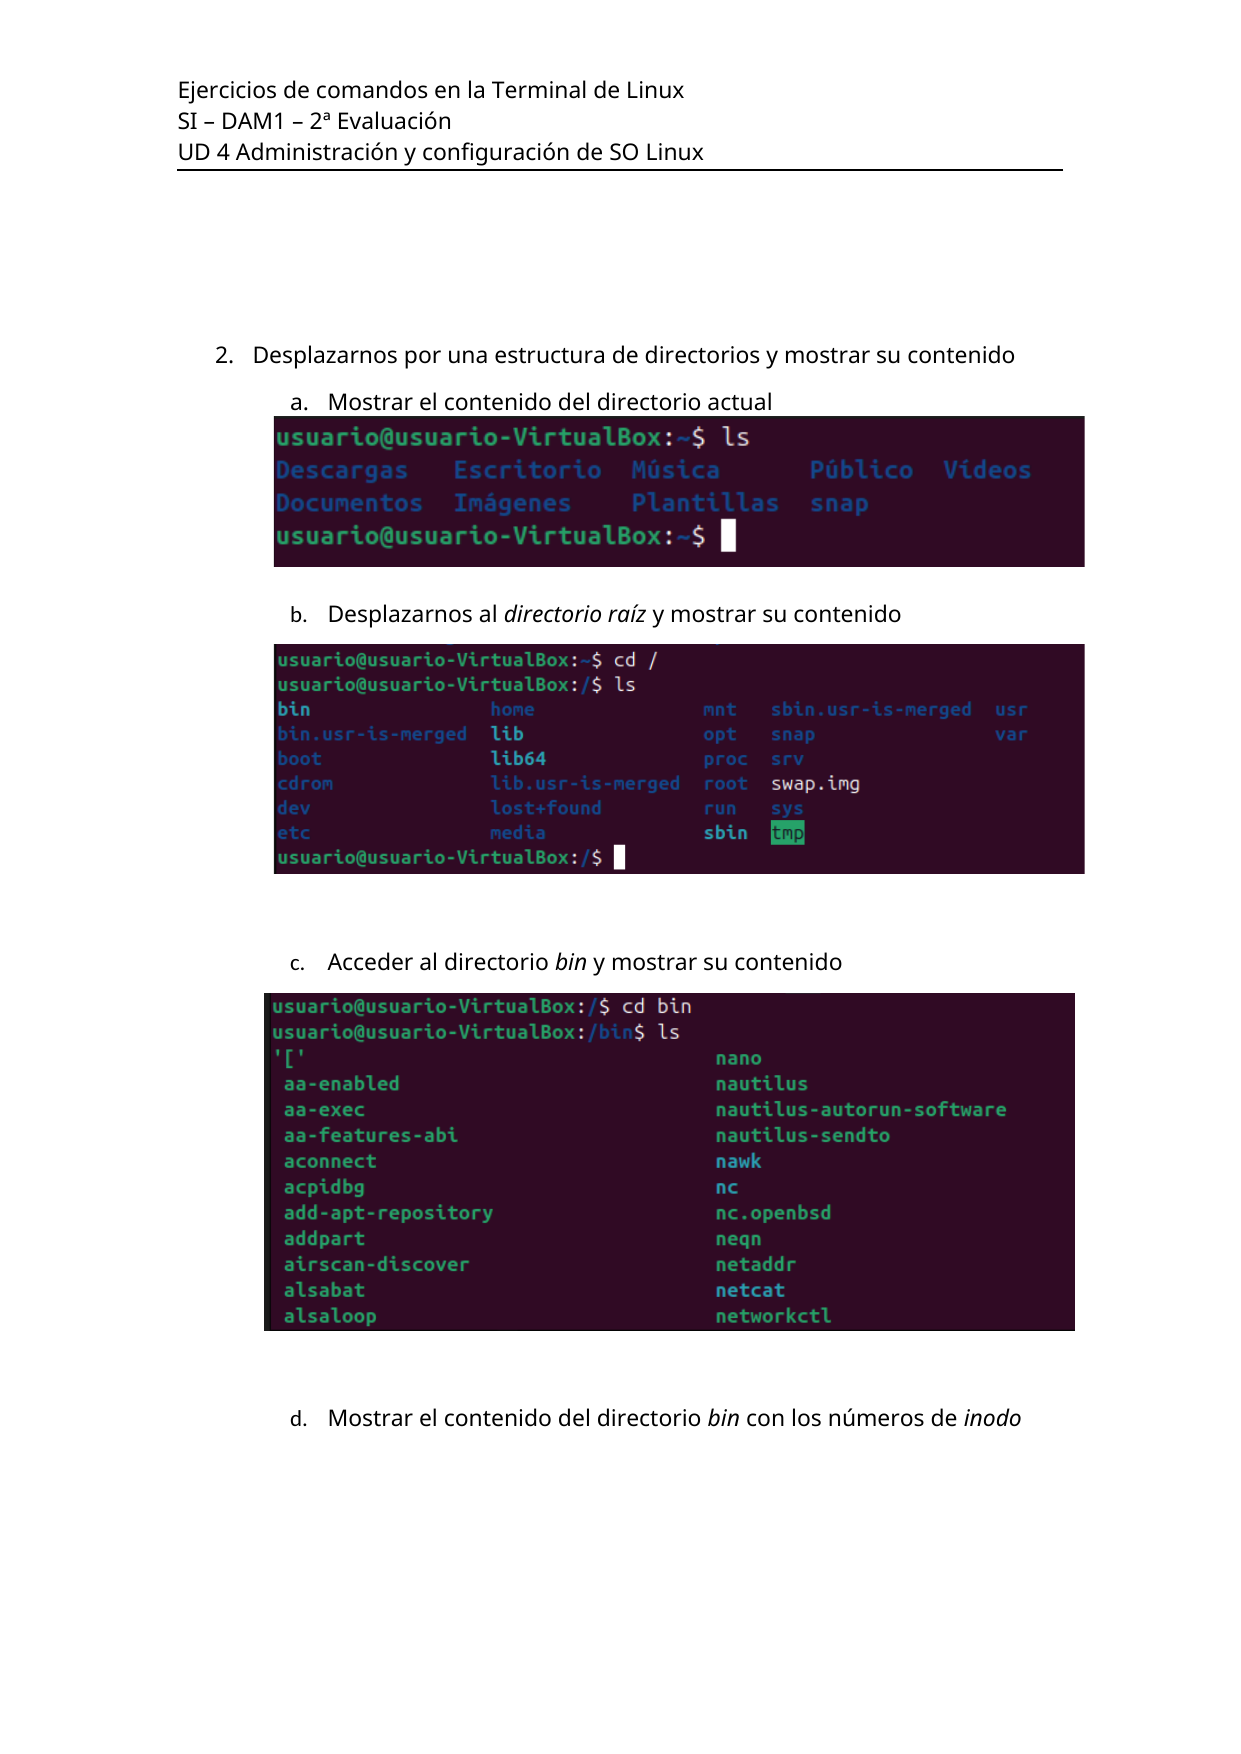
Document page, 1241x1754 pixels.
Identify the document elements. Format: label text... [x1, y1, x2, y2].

list Desplazarnos por una estructura de directorios y mostrar su contenido [215, 338, 1063, 370]
list Mostrar el contenido del directorio bin con los números de inodo [290, 1402, 1063, 1433]
picture [264, 993, 1075, 1331]
picture [273, 416, 1085, 567]
list Acceder al directorio bin y mostrar su contenido [290, 946, 1063, 977]
list Mostrar el contenido del directorio actual [290, 385, 1063, 416]
list Desplazarnos al directorio raíz y mostrar su contenido [290, 567, 1063, 629]
picture [273, 644, 1085, 874]
